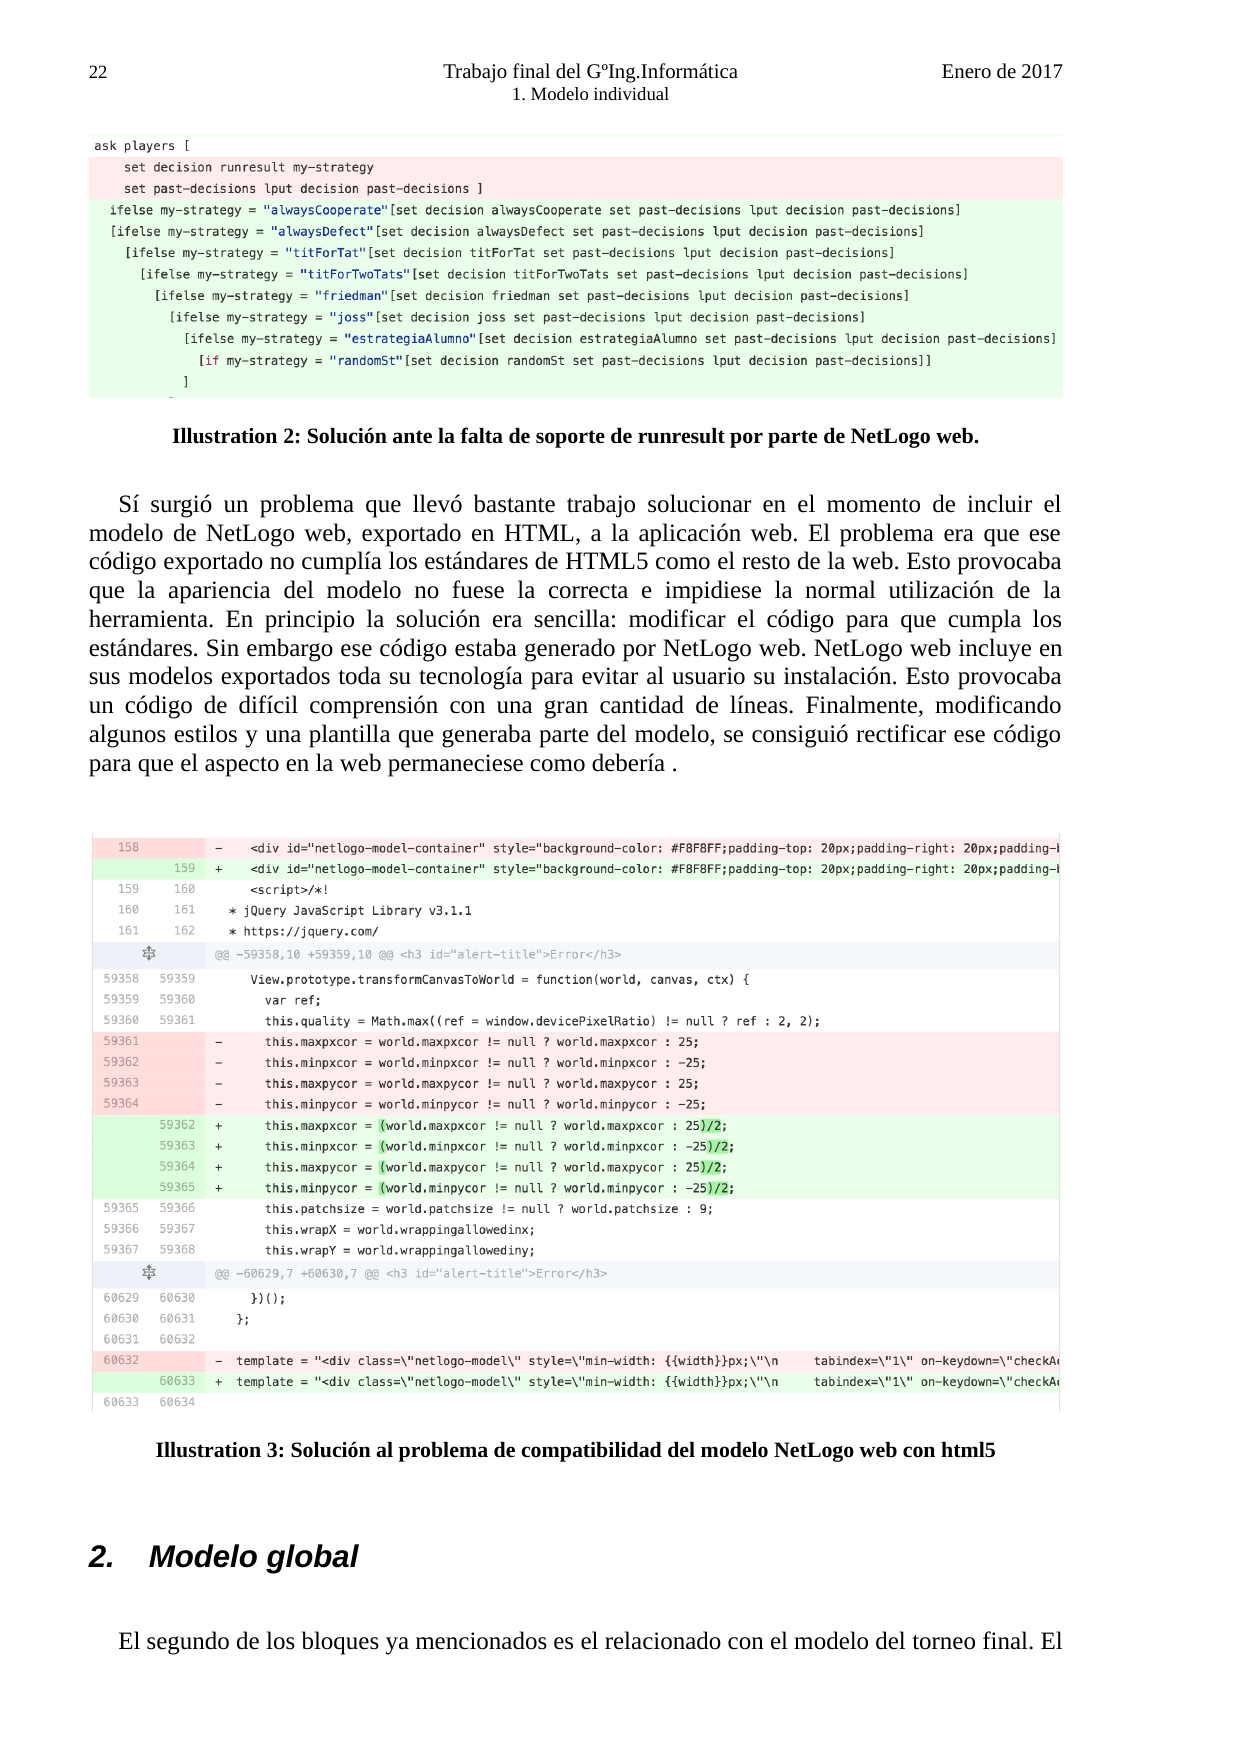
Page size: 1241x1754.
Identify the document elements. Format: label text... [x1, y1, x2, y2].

text Sí surgió un problema que llevó bastante trabajo solucionar en el momento de incluir el modelo de NetLogo web, exportado en HTML, a la aplicación web. El problema era que ese código exportado no cumplía los estándares de HTML5 como el resto de la web. Esto provocaba que la apariencia del modelo no fuese la correcta e impidiese la normal utilización de la herramienta. En principio la solución era sencilla: modificar el código para que cumpla los estándares. Sin embargo ese código estaba generado por NetLogo web. NetLogo web incluye en sus modelos exportados toda su tecnología para evitar al usuario su instalación. Esto provocaba un código de difícil comprensión con una gran cantidad de líneas. Finalmente, modificando algunos estilos y una plantilla que generaba parte del modelo, se consiguió rectificar ese código para que el aspecto en la web permaneciese como debería . [88, 489, 1063, 776]
picture [88, 833, 1063, 1412]
text Illustration 2: Solución ante la falta de soporte de runresult por parte de NetLogo web. [88, 398, 1063, 448]
picture [88, 134, 1063, 398]
text El segundo de los bloques ya mencionados es el relacionado con el modelo del torneo final. El [88, 1626, 1063, 1655]
subtitle Modelo global [88, 1538, 1063, 1574]
text Illustration 3: Solución al problema de compatibilidad del modelo NetLogo web con html5 [88, 1412, 1063, 1462]
